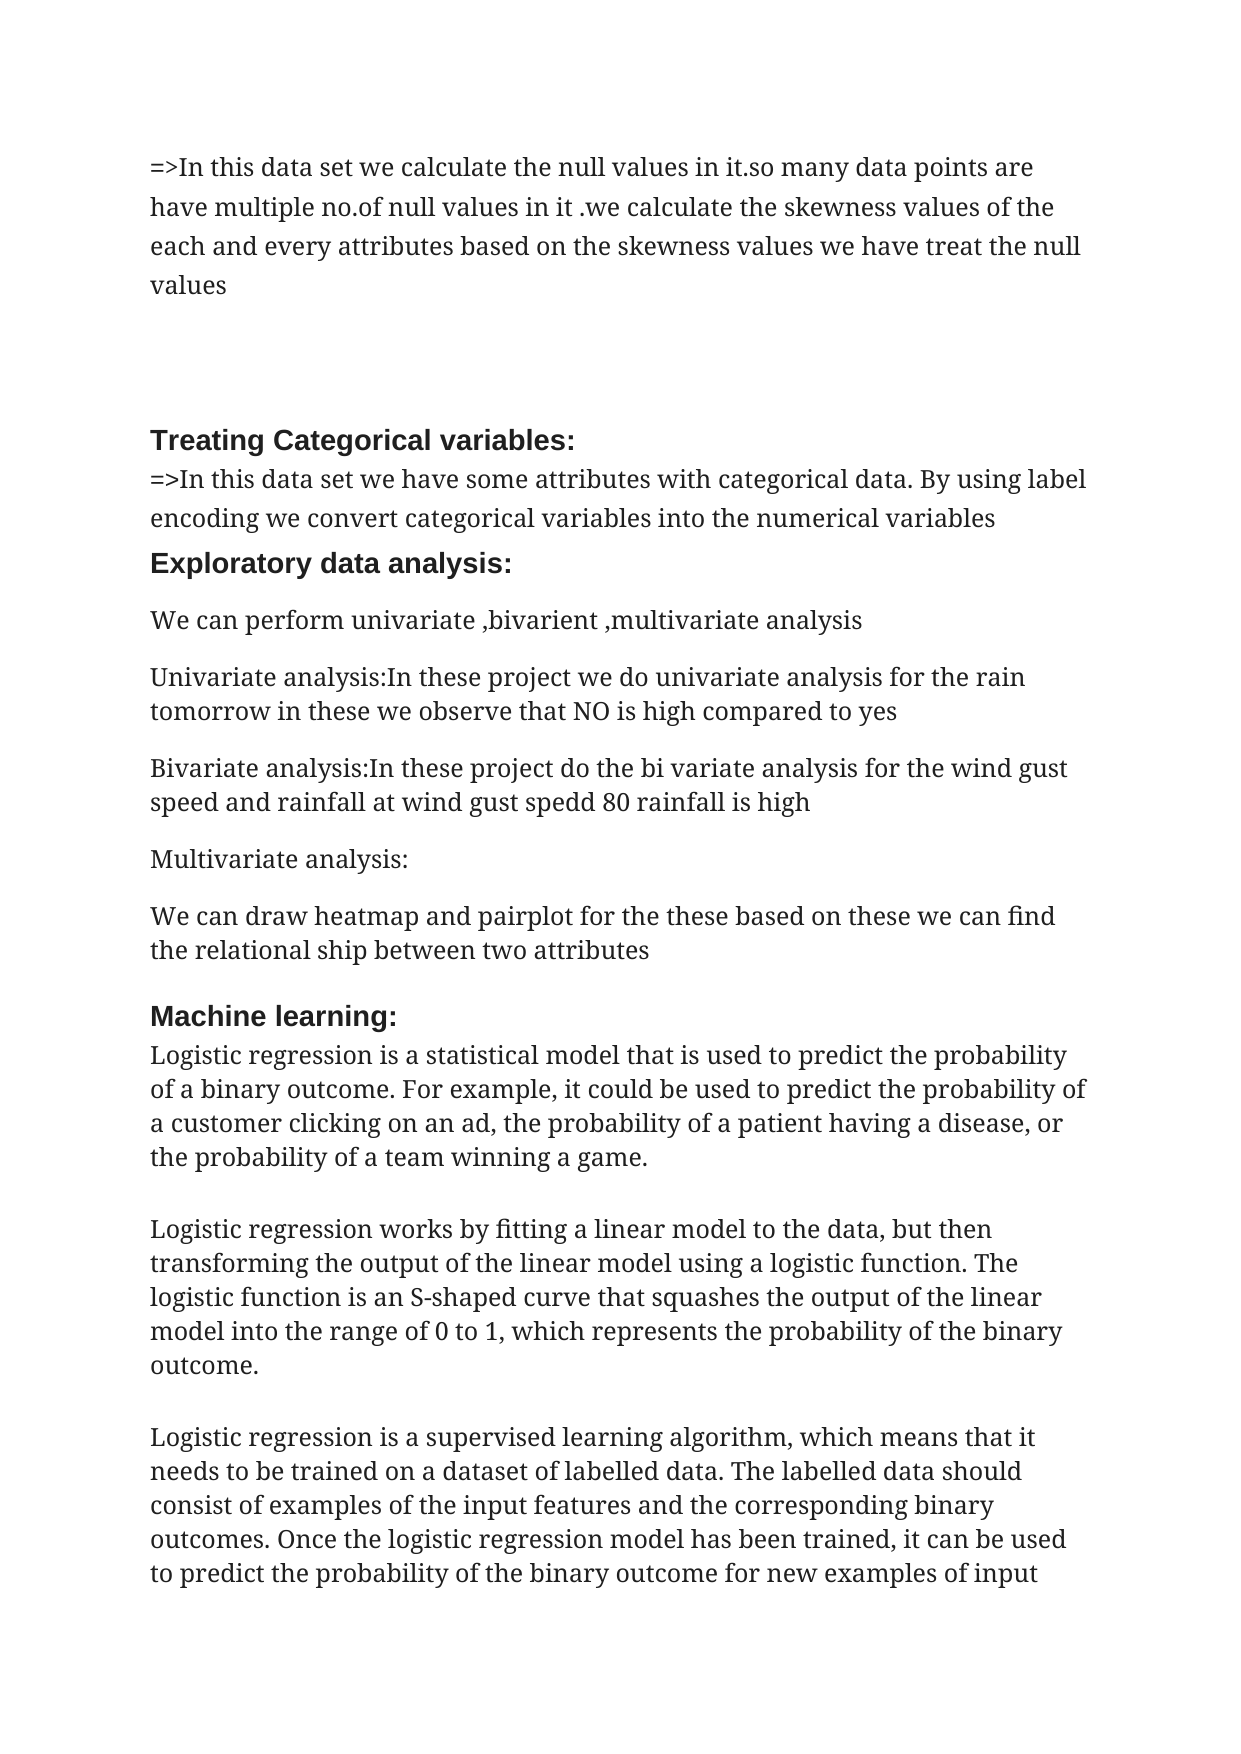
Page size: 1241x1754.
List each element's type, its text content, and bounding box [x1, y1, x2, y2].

text =>In this data set we have some attributes with categorical data. By using label encoding we convert categorical variables into the numerical variables [150, 461, 1090, 535]
text We can draw heatmap and pairplot for the these based on these we can find the relational ship between two attributes [150, 898, 1090, 967]
text =>In this data set we calculate the null values in it.so many data points are have multiple no.of null values in it .we calculate the skewness values of the each and every attributes based on the skewness values we have treat the null values [150, 150, 1090, 302]
text Machine learning: [150, 999, 1090, 1033]
text Bivariate analysis:In these project do the bi variate analysis for the wind gust speed and rainfall at wind gust spedd 80 rainfall is high [150, 751, 1090, 819]
text Logistic regression works by fitting a linear model to the data, but then transforming the output of the linear model using a logistic function. The logistic function is an S-shaped curve that squashes the output of the linear model into the range of 0 to 1, which represents the probability of the binary outcome. [150, 1212, 1090, 1382]
text Univariate analysis:In these project we do univariate analysis for the rain tomorrow in these we observe that NO is high compared to yes [150, 659, 1090, 728]
text Treating Categorical variables: [150, 423, 1090, 456]
text We can perform univariate ,bivarient ,multivariate analysis [150, 602, 1090, 637]
text Logistic regression is a statistical model that is used to predict the probability of a binary outcome. For example, it could be used to predict the probability of a customer clicking on an ad, the probability of a patient having a disease, or the probability of a team winning a game. [150, 1038, 1090, 1174]
text Multivariate analysis: [150, 842, 1090, 876]
text Exploratory data analysis: [150, 546, 1090, 579]
text Logistic regression is a supervised learning algorithm, which means that it needs to be trained on a dataset of labelled data. The labelled data should consist of examples of the input features and the corresponding binary outcomes. Once the logistic regression model has been trained, it can be used to predict the probability of the binary outcome for new examples of input [150, 1419, 1090, 1590]
